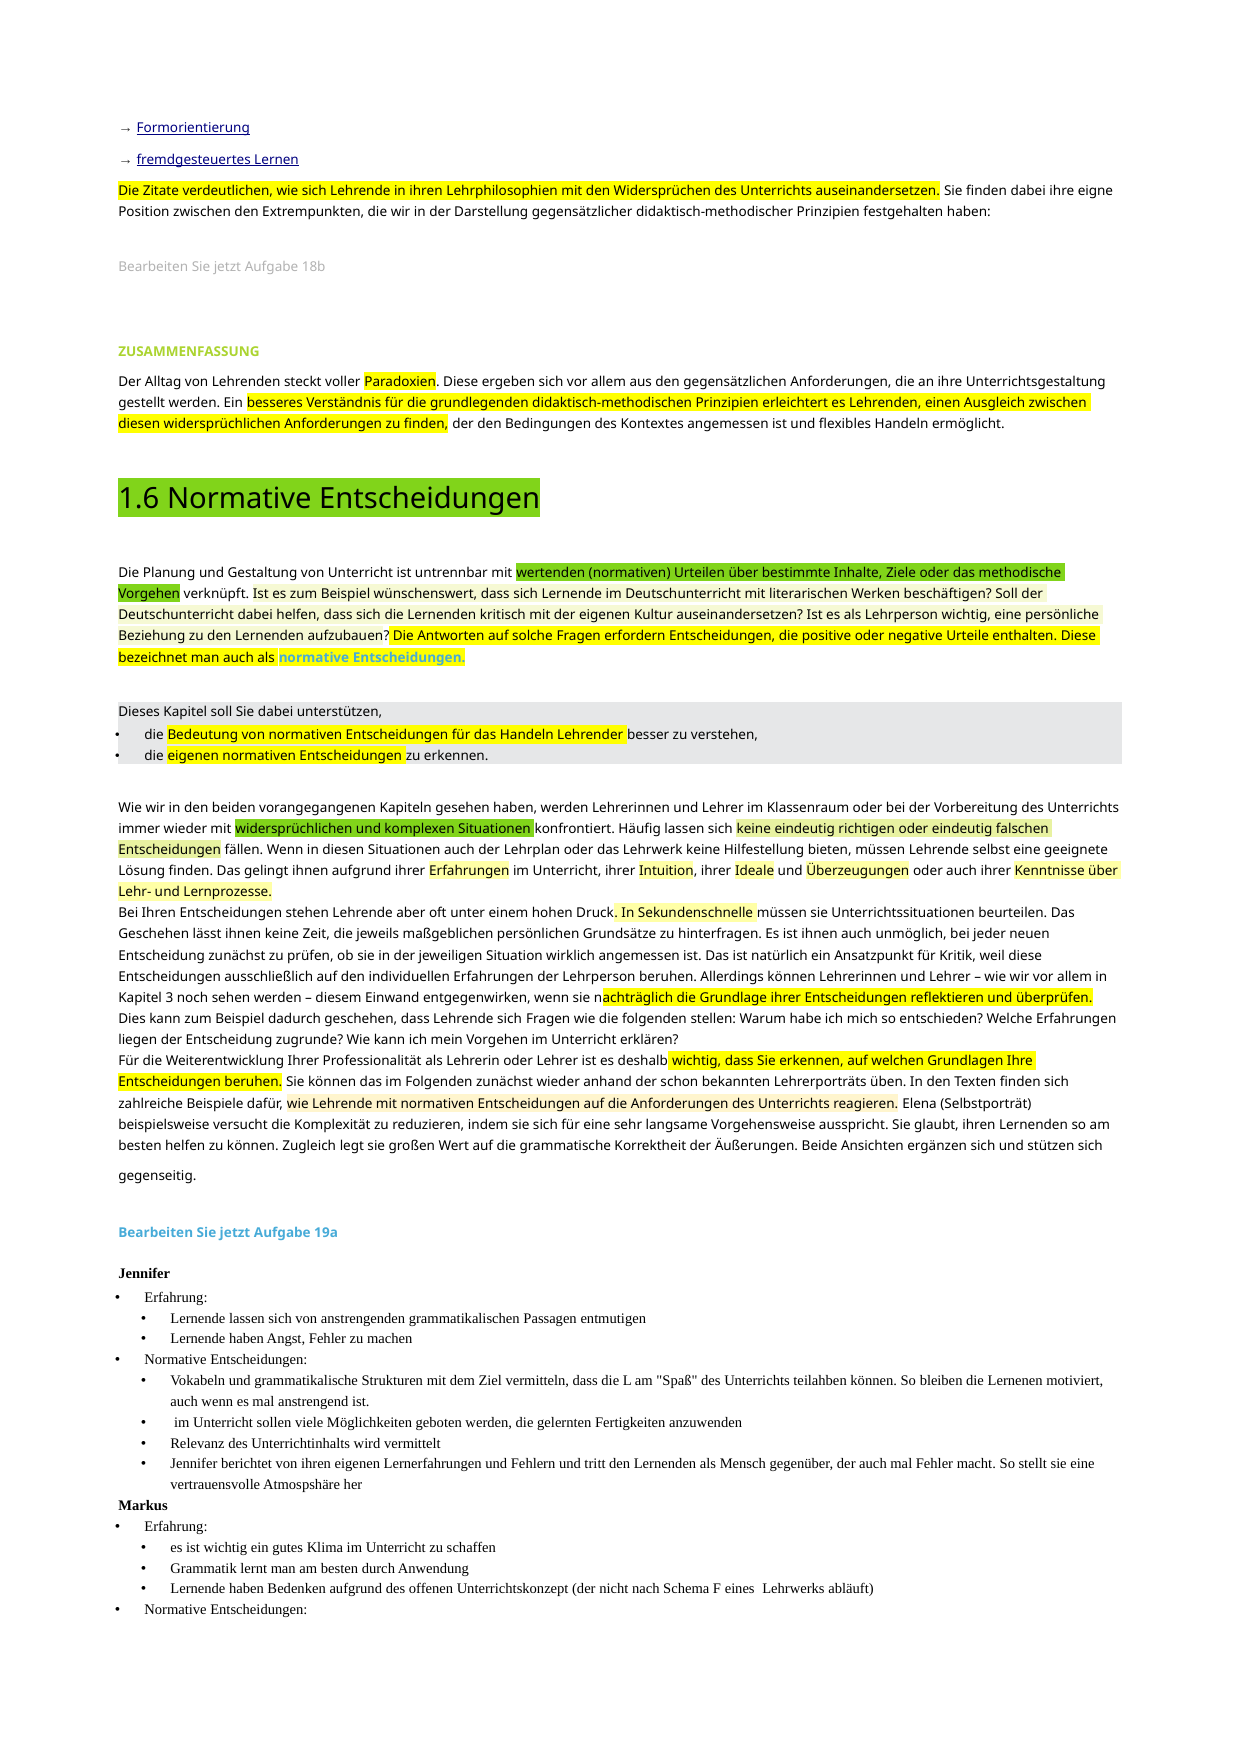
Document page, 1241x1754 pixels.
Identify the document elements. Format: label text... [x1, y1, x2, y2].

list Normative Entscheidungen: [118, 1597, 1122, 1618]
list Erfahrung: [118, 1514, 1122, 1534]
text Bearbeiten Sie jetzt Aufgabe 18b [118, 257, 1122, 275]
subtitle ZUSAMMENFASSUNG [118, 342, 1122, 360]
subtitle 1.6 Normative Entscheidungen [118, 478, 1122, 517]
text Für die Weiterentwicklung Ihrer Professionalität als Lehrerin oder Lehrer ist es deshalb wichtig, dass Sie erkennen, auf welchen Grundlagen Ihre Entscheidungen beruhen. Sie können das im Folgenden zunächst wieder anhand der schon bekannten Lehrerporträts üben. In den Texten finden sich zahlreiche Beispiele dafür, wie Lehrende mit normativen Entscheidungen auf die Anforderungen des Unterrichts reagieren. Elena (Selbstporträt) beispielsweise versucht die Komplexität zu reduzieren, indem sie sich für eine sehr langsame Vorgehensweise ausspricht. Sie glaubt, ihren Lernenden so am besten helfen zu können. Zugleich legt sie großen Wert auf die grammatische Korrektheit der Äußerungen. Beide Ansichten ergänzen sich und stützen sich gegenseitig. [118, 1051, 1122, 1186]
text Der Alltag von Lehrenden steckt voller Paradoxien. Diese ergeben sich vor allem aus den gegensätzlichen Anforderungen, die an ihre Unterrichtsgestaltung gestellt werden. Ein besseres Verständnis für die grundlegenden didaktisch-methodischen Prinzipien erleichtert es Lehrenden, einen Ausgleich zwischen diesen widersprüchlichen Anforderungen zu finden, der den Bedingungen des Kontextes angemessen ist und flexibles Handeln ermöglicht. [118, 372, 1122, 433]
list die eigenen normativen Entscheidungen zu erkennen. [118, 744, 1122, 764]
list es ist wichtig ein gutes Klima im Unterricht zu schaffen [141, 1534, 1122, 1555]
list Grammatik lernt man am besten durch Anwendung [141, 1555, 1122, 1576]
list Lernende haben Angst, Fehler zu machen [141, 1326, 1122, 1347]
list Vokabeln und grammatikalische Strukturen mit dem Ziel vermitteln, dass die L am "Spaß" des Unterrichts teilahben können. So bleiben die Lernenen motiviert, auch wenn es mal anstrengend ist. [141, 1368, 1122, 1409]
text Die Planung und Gestaltung von Unterricht ist untrennbar mit wertenden (normativen) Urteilen über bestimmte Inhalte, Ziele oder das methodische Vorgehen verknüpft. Ist es zum Beispiel wünschenswert, dass sich Lernende im Deutschunterricht mit literarischen Werken beschäftigen? Soll der Deutschunterricht dabei helfen, dass sich die Lernenden kritisch mit der eigenen Kultur auseinandersetzen? Ist es als Lehrperson wichtig, eine persönliche Beziehung zu den Lernenden aufzubauen? Die Antworten auf solche Fragen erfordern Entscheidungen, die positive oder negative Urteile enthalten. Diese bezeichnet man auch als normative Entscheidungen. [118, 563, 1122, 666]
list Erfahrung: [118, 1284, 1122, 1305]
list Lernende lassen sich von anstrengenden grammatikalischen Passagen entmutigen [141, 1305, 1122, 1326]
list Jennifer berichtet von ihren eigenen Lernerfahrungen und Fehlern und tritt den Lernenden als Mensch gegenüber, der auch mal Fehler macht. So stellt sie eine vertrauensvolle Atmospshäre her [141, 1451, 1122, 1493]
list Normative Entscheidungen: [118, 1347, 1122, 1368]
text Bearbeiten Sie jetzt Aufgabe 19a [118, 1223, 1122, 1241]
list Lernende haben Bedenken aufgrund des offenen Unterrichtskonzept (der nicht nach Schema F eines Lehrwerks abläuft) [141, 1576, 1122, 1597]
list im Unterricht sollen viele Möglichkeiten geboten werden, die gelernten Fertigkeiten anzuwenden [141, 1409, 1122, 1430]
text Jennifer [118, 1265, 1122, 1282]
text → fremdgesteuertes Lernen [118, 150, 1122, 168]
list die Bedeutung von normativen Entscheidungen für das Handeln Lehrender besser zu verstehen, [118, 723, 1122, 744]
text Dieses Kapitel soll Sie dabei unterstützen, [118, 702, 1122, 720]
text Wie wir in den beiden vorangegangenen Kapiteln gesehen haben, werden Lehrerinnen und Lehrer im Klassenraum oder bei der Vorbereitung des Unterrichts immer wieder mit widersprüchlichen und komplexen Situationen konfrontiert. Häufig lassen sich keine eindeutig richtigen oder eindeutig falschen Entscheidungen fällen. Wenn in diesen Situationen auch der Lehrplan oder das Lehrwerk keine Hilfestellung bieten, müssen Lehrende selbst eine geeignete Lösung finden. Das gelingt ihnen aufgrund ihrer Erfahrungen im Unterricht, ihrer Intuition, ihrer Ideale und Überzeugungen oder auch ihrer Kenntnisse über Lehr- und Lernprozesse. [118, 797, 1122, 901]
text → Formorientierung [118, 118, 1122, 137]
text Markus [118, 1493, 1122, 1514]
text Die Zitate verdeutlichen, wie sich Lehrende in ihren Lehrphilosophien mit den Widersprüchen des Unterrichts auseinandersetzen. Sie finden dabei ihre eigne Position zwischen den Extrempunkten, die wir in der Darstellung gegensätzlicher didaktisch-methodischer Prinzipien festgehalten haben: [118, 181, 1122, 221]
list Relevanz des Unterrichtinhalts wird vermittelt [141, 1430, 1122, 1451]
text Bei Ihren Entscheidungen stehen Lehrende aber oft unter einem hohen Druck. In Sekundenschnelle müssen sie Unterrichtssituationen beurteilen. Das Geschehen lässt ihnen keine Zeit, die jeweils maßgeblichen persönlichen Grundsätze zu hinterfragen. Es ist ihnen auch unmöglich, bei jeder neuen Entscheidung zunächst zu prüfen, ob sie in der jeweiligen Situation wirklich angemessen ist. Das ist natürlich ein Ansatzpunkt für Kritik, weil diese Entscheidungen ausschließlich auf den individuellen Erfahrungen der Lehrperson beruhen. Allerdings können Lehrerinnen und Lehrer – wie wir vor allem in Kapitel 3 noch sehen werden – diesem Einwand entgegenwirken, wenn sie nachträglich die Grundlage ihrer Entscheidungen reflektieren und überprüfen. Dies kann zum Beispiel dadurch geschehen, dass Lehrende sich Fragen wie die folgenden stellen: Warum habe ich mich so entschieden? Welche Erfahrungen liegen der Entscheidung zugrunde? Wie kann ich mein Vorgehen im Unterricht erklären? [118, 903, 1122, 1048]
